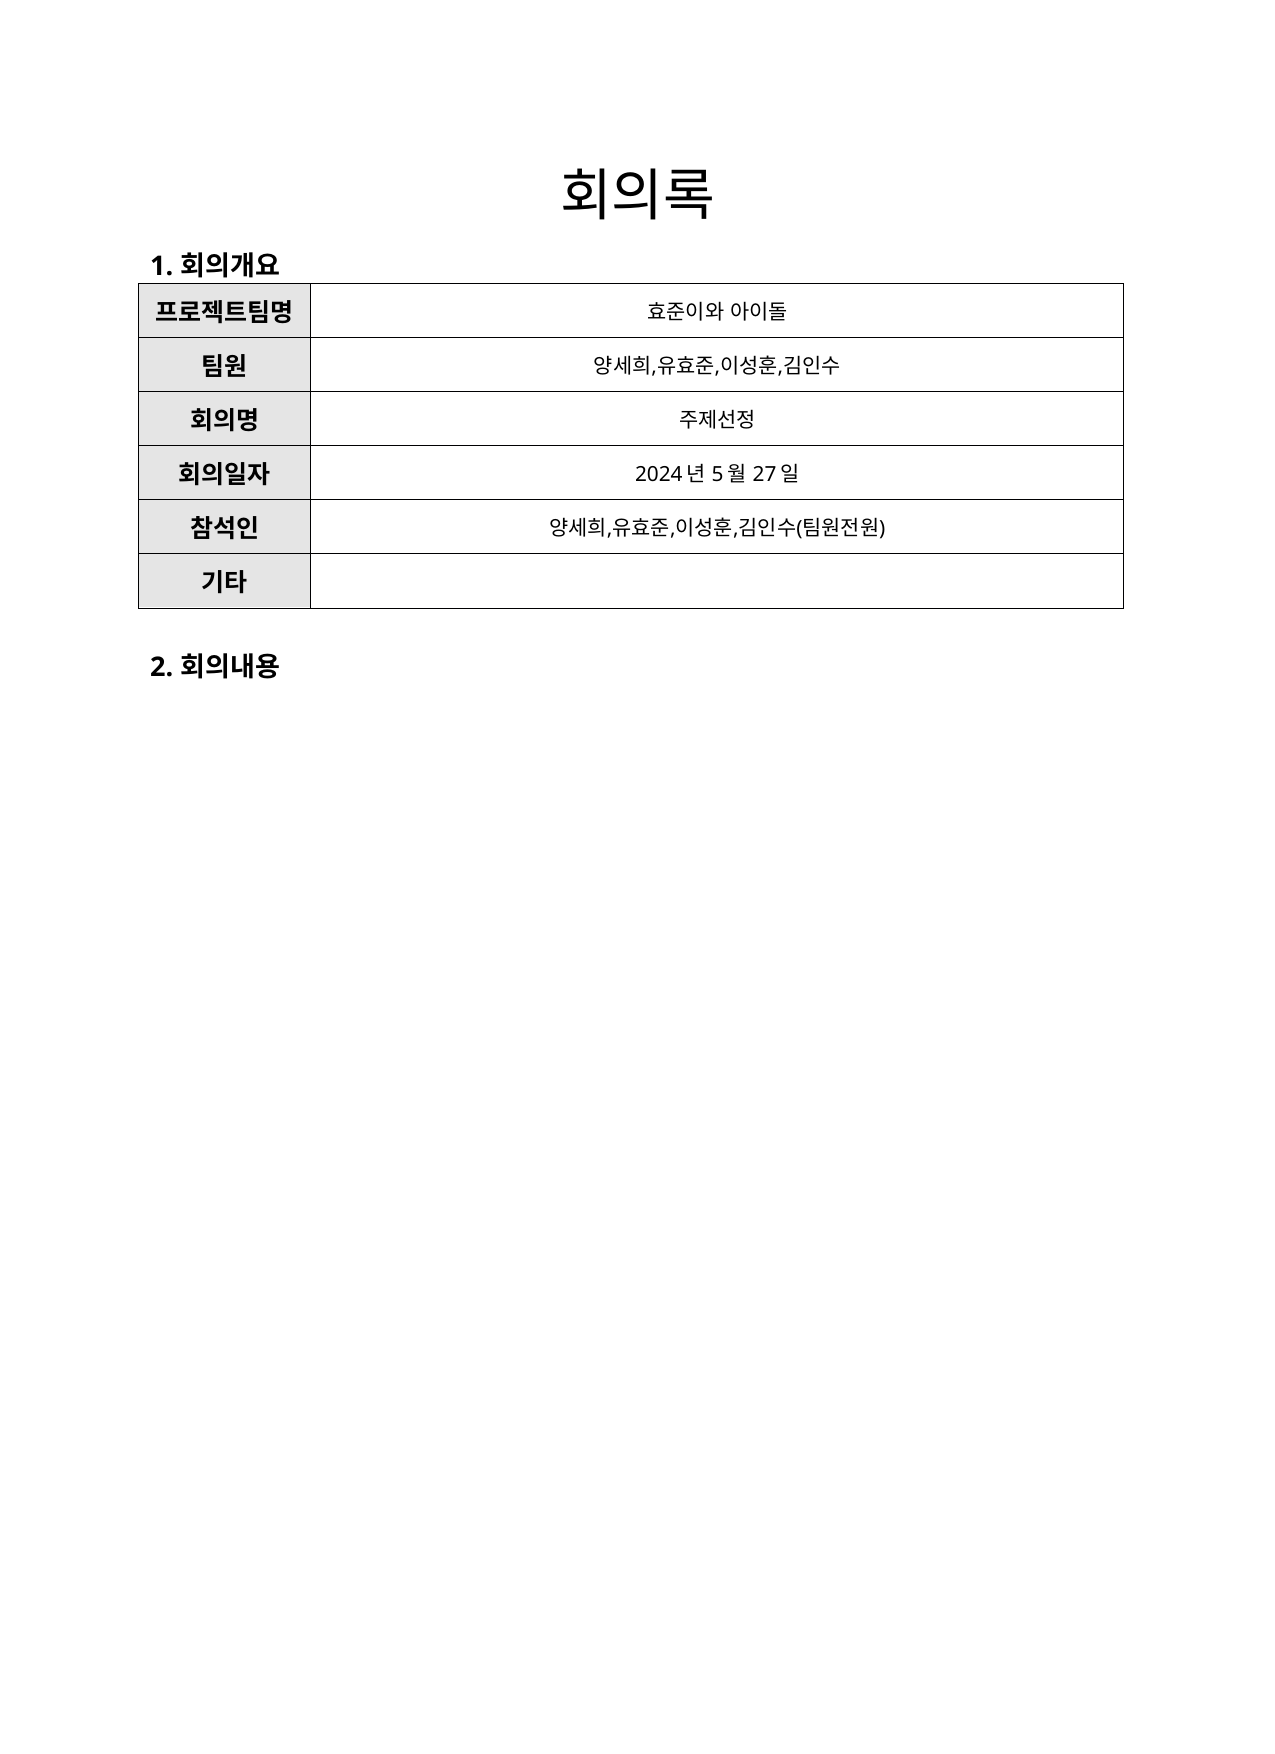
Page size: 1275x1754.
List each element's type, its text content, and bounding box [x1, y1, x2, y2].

table_cell 2024년 5월 27일 [311, 446, 1123, 499]
table_cell 양세희,유효준,이성훈,김인수(팀원전원) [311, 500, 1123, 553]
table_cell 기타 [139, 554, 310, 607]
table_cell 주제선정 [311, 392, 1123, 445]
table_cell [311, 554, 1123, 607]
text 회의록 [150, 150, 1125, 231]
table_cell 회의일자 [139, 446, 310, 499]
text 1. 회의개요 [150, 244, 1125, 283]
table_cell 양세희,유효준,이성훈,김인수 [311, 338, 1123, 391]
table_cell 팀원 [139, 338, 310, 391]
table_header 효준이와 아이돌 [311, 284, 1123, 337]
table_cell 참석인 [139, 500, 310, 553]
table_cell 회의명 [139, 392, 310, 445]
table_header 프로젝트팀명 [139, 284, 310, 337]
text 2. 회의내용 [150, 645, 1125, 685]
